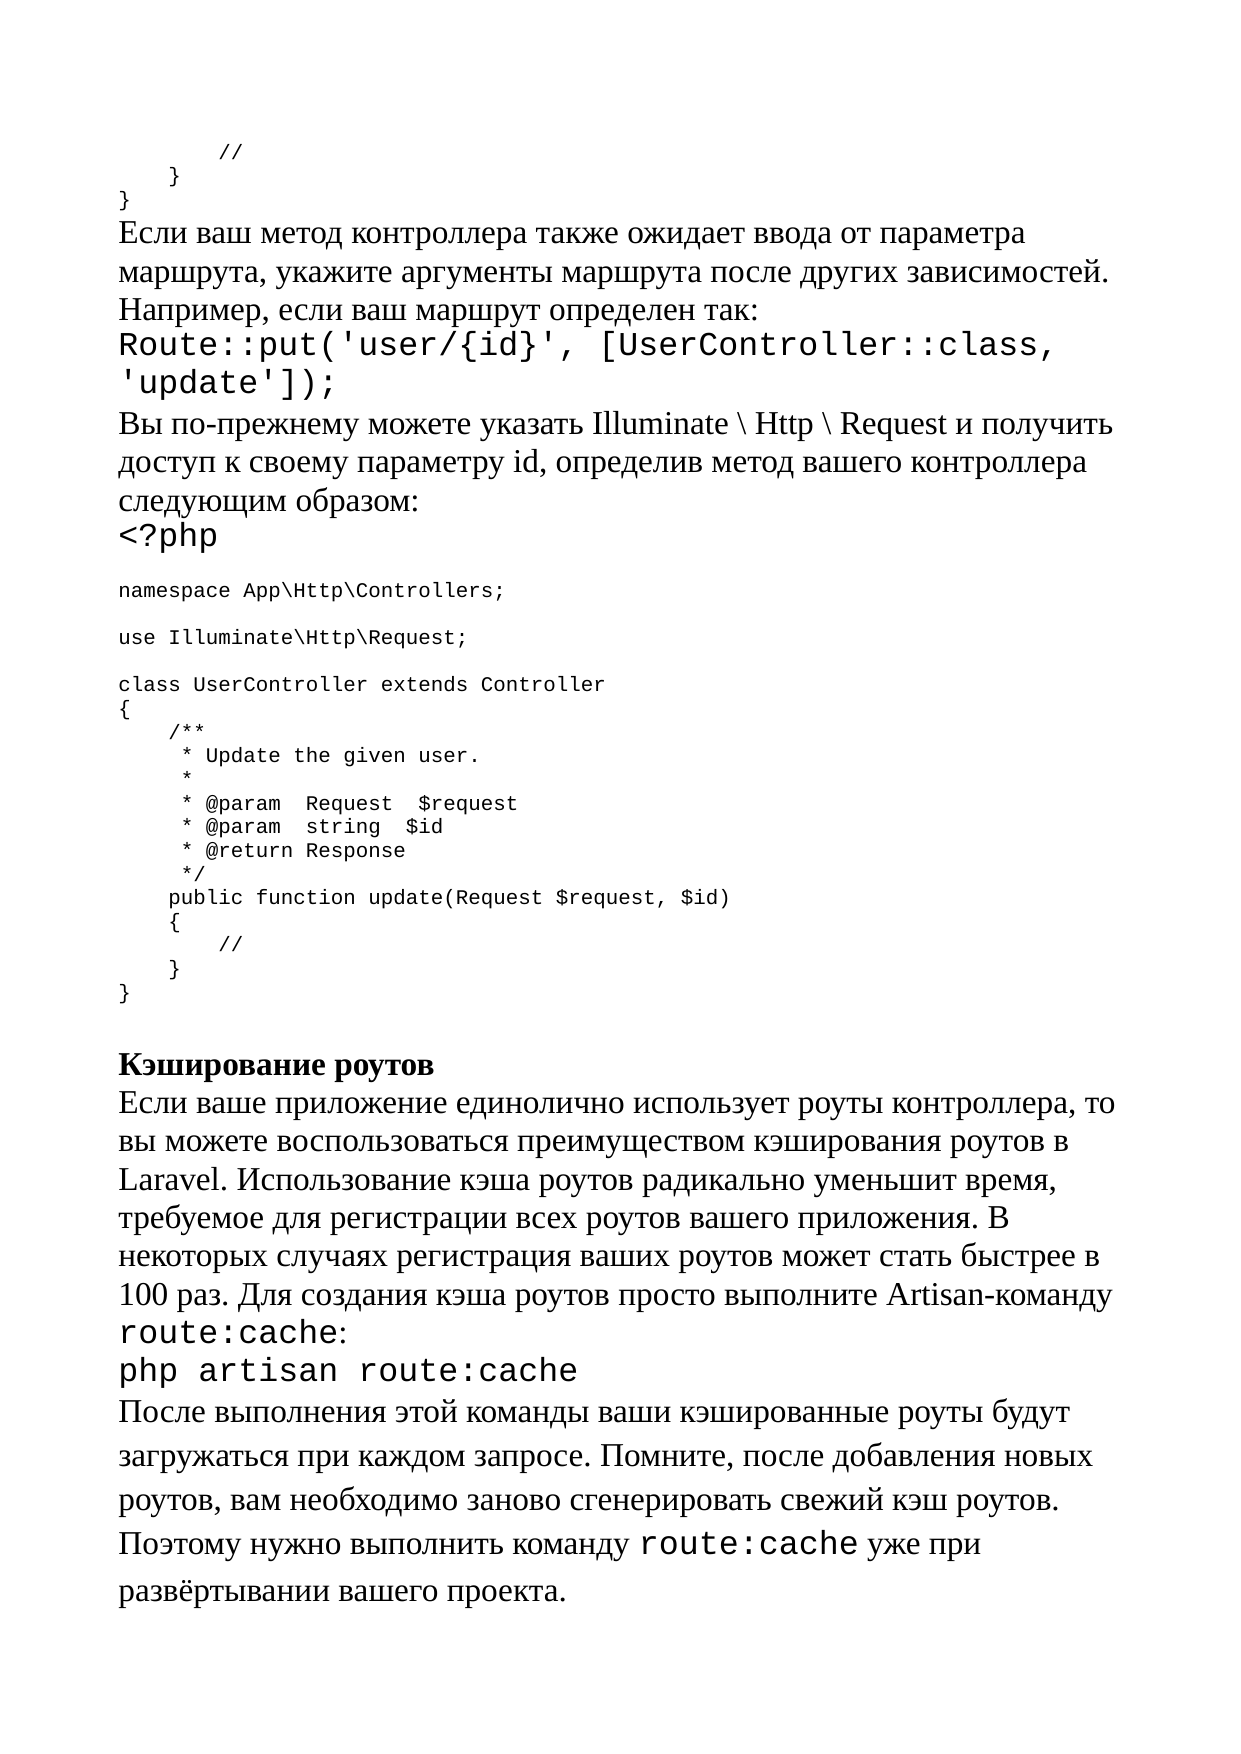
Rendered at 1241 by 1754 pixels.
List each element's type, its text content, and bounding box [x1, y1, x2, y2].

text Если ваш метод контроллера также ожидает ввода от параметра маршрута, укажите аргументы маршрута после других зависимостей. Например, если ваш маршрут определен так: [118, 213, 1122, 328]
text { [118, 911, 1122, 934]
text Вы по-прежнему можете указать Illuminate \ Http \ Request и получить доступ к своему параметру id, определив метод вашего контроллера следующим образом: [118, 403, 1122, 518]
text * [118, 769, 1122, 793]
text После выполнения этой команды ваши кэшированные роуты будут загружаться при каждом запросе. Помните, после добавления новых роутов, вам необходимо заново сгенерировать свежий кэш роутов. Поэтому нужно выполнить команду route:cache уже при развёртывании вашего проекта. [118, 1391, 1122, 1609]
text class UserController extends Controller [118, 674, 1122, 698]
text } [118, 982, 1122, 1005]
text <?php [118, 518, 1122, 556]
text /** [118, 722, 1122, 745]
text * @return Response [118, 840, 1122, 863]
subtitle Кэширование роутов [118, 1044, 1122, 1082]
text use Illuminate\Http\Request; [118, 627, 1122, 651]
text } [118, 958, 1122, 982]
text Route::put('user/{id}', [UserController::class, 'update']); [118, 328, 1122, 403]
text namespace App\Http\Controllers; [118, 580, 1122, 603]
text public function update(Request $request, $id) [118, 887, 1122, 911]
text { [118, 698, 1122, 722]
text Если ваше приложение единолично использует роуты контроллера, то вы можете воспользоваться преимуществом кэширования роутов в Laravel. Использование кэша роутов радикально уменьшит время, требуемое для регистрации всех роутов вашего приложения. В некоторых случаях регистрация ваших роутов может стать быстрее в 100 раз. Для создания кэша роутов просто выполните Artisan-команду route:cache: [118, 1082, 1122, 1353]
text * @param string $id [118, 816, 1122, 840]
text * @param Request $request [118, 793, 1122, 816]
text php artisan route:cache [118, 1353, 1122, 1391]
text * Update the given user. [118, 745, 1122, 769]
text } [118, 165, 1122, 189]
text } [118, 189, 1122, 213]
text // [118, 142, 1122, 165]
text // [118, 934, 1122, 958]
text */ [118, 863, 1122, 887]
